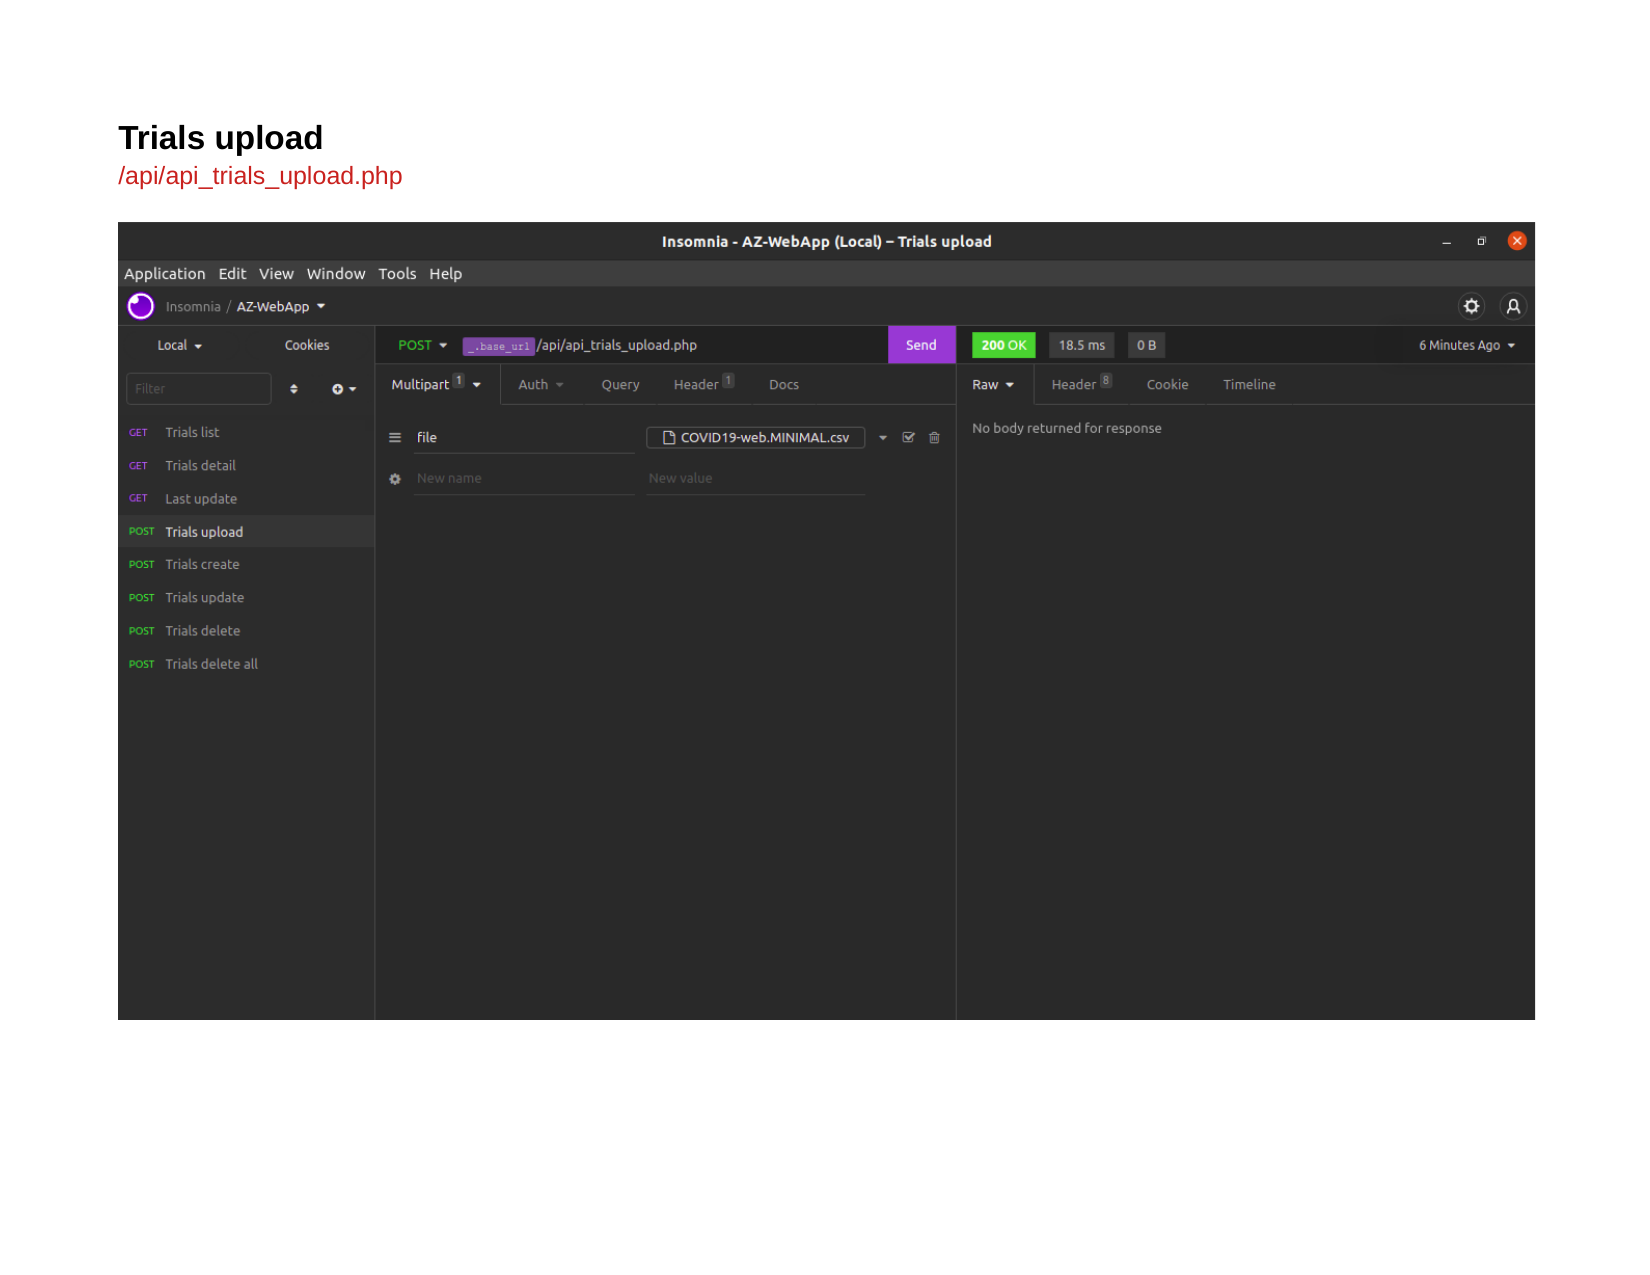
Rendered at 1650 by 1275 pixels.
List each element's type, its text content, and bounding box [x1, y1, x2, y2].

picture [118, 222, 1536, 1020]
text Trials upload /api/api_trials_upload.php [118, 118, 1532, 189]
